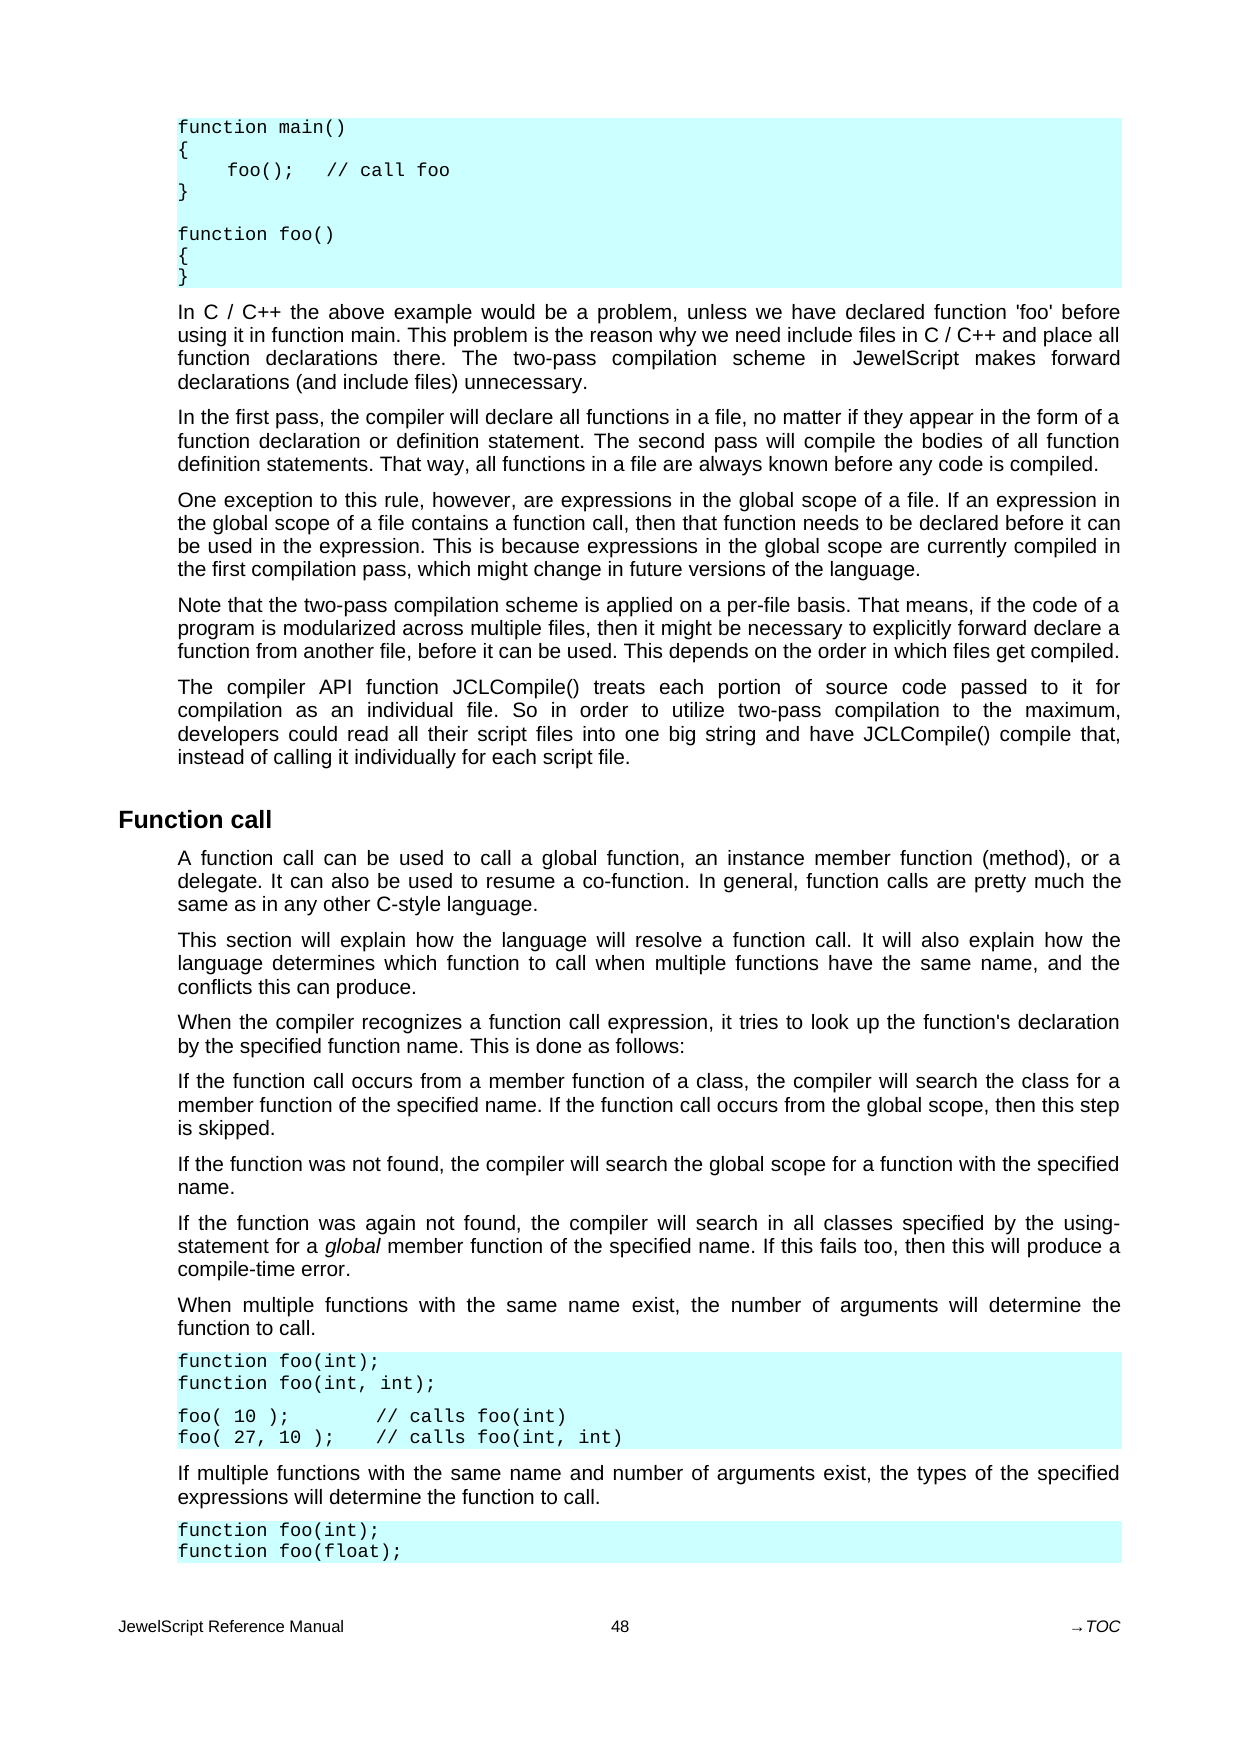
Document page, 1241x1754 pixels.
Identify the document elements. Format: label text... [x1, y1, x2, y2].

text In C / C++ the above example would be a problem, unless we have declared function 'foo' before using it in function main. This problem is the reason why we need include files in C / C++ and place all function declarations there. The two-pass compilation scheme in JewelScript makes forward declarations (and include files) unnecessary. [177, 301, 1122, 393]
text function foo(int); function foo(int, int); [177, 1352, 1122, 1395]
text When the compiler recognizes a function call expression, it tries to look up the function's declaration by the specified function name. This is done as follows: [177, 1011, 1122, 1057]
text A function call can be used to call a global function, an instance member function (method), or a delegate. It can also be used to resume a co-function. In general, function calls are pretty much the same as in any other C-style language. [177, 847, 1122, 916]
subtitle Function call [118, 806, 1122, 834]
text One exception to this rule, however, are expressions in the global scope of a file. If an expression in the global scope of a file contains a function call, then that function needs to be declared before it can be used in the expression. This is because expressions in the global scope are currently compiled in the first compilation pass, which might change in future versions of the language. [177, 488, 1122, 581]
text If multiple functions with the same name and number of arguments exist, the types of the specified expressions will determine the function to call. [177, 1462, 1122, 1508]
text function main() { foo(); // call foo } function foo() { } [177, 118, 1122, 288]
text This section will explain how the language will resolve a function call. It will also explain how the language determines which function to call when multiple functions have the same name, and the conflicts this can produce. [177, 929, 1122, 998]
text In the first pass, the compiler will declare all functions in a file, no matter if they appear in the form of a function declaration or definition statement. The second pass will compile the bodies of all function definition statements. That way, all functions in a file are always known before any code is compiled. [177, 406, 1122, 476]
text The compiler API function JCLCompile() treats each portion of source code passed to it for compilation as an individual file. So in order to utilize two-pass compilation to the maximum, developers could read all their script files into one big string and have JCLCompile() compile that, instead of calling it individually for each script file. [177, 676, 1122, 769]
text If the function was not found, the compiler will search the global scope for a function with the specified name. [177, 1152, 1122, 1198]
text If the function call occurs from a member function of a class, the compiler will search the class for a member function of the specified name. If the function call occurs from the global scope, then this step is skipped. [177, 1070, 1122, 1139]
text function foo(int); function foo(float); [177, 1521, 1122, 1563]
text When multiple functions with the same name exist, the number of arguments will determine the function to call. [177, 1293, 1122, 1340]
text If the function was again not found, the compiler will search in all classes specified by the using-statement for a global member function of the specified name. If this fails too, then this will produce a compile-time error. [177, 1211, 1122, 1281]
text foo( 10 ); // calls foo(int) foo( 27, 10 ); // calls foo(int, int) [177, 1407, 1122, 1449]
text Note that the two-pass compilation scheme is applied on a per-file basis. That means, if the code of a program is modularized across multiple files, then it might be necessary to explicitly forward declare a function from another file, before it can be used. This depends on the order in which files get compiled. [177, 593, 1122, 663]
